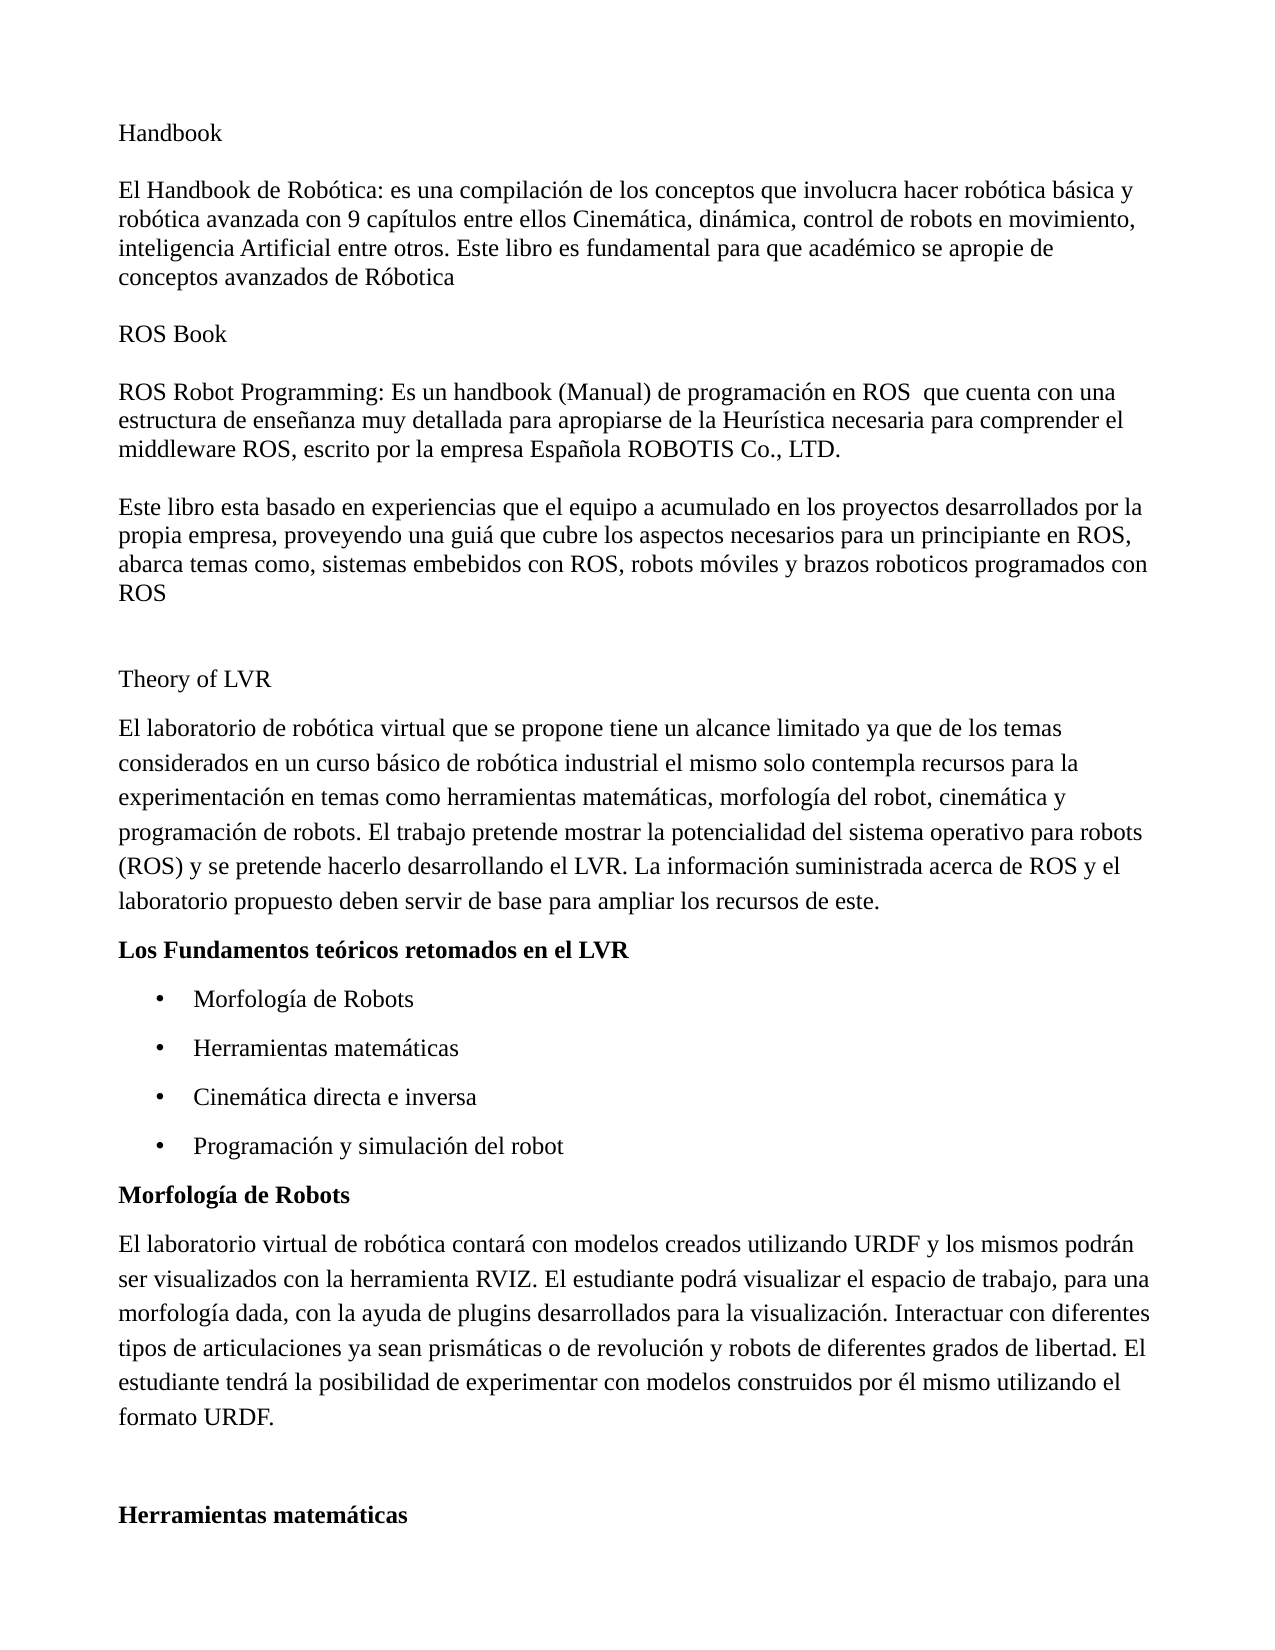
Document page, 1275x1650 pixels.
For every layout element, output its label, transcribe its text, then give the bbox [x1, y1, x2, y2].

text Theory of LVR [118, 664, 1157, 693]
text Este libro esta basado en experiencias que el equipo a acumulado en los proyectos desarrollados por la propia empresa, proveyendo una guiá que cubre los aspectos necesarios para un principiante en ROS, abarca temas como, sistemas embebidos con ROS, robots móviles y brazos roboticos programados con ROS [118, 492, 1157, 607]
text El laboratorio virtual de robótica contará con modelos creados utilizando URDF y los mismos podrán ser visualizados con la herramienta RVIZ. El estudiante podrá visualizar el espacio de trabajo, para una morfología dada, con la ayuda de plugins desarrollados para la visualización. Interactuar con diferentes tipos de articulaciones ya sean prismáticas o de revolución y robots de diferentes grados de libertad. El estudiante tendrá la posibilidad de experimentar con modelos construidos por él mismo utilizando el formato URDF. [118, 1229, 1157, 1430]
text Morfología de Robots [118, 1180, 1157, 1209]
text Los Fundamentos teóricos retomados en el LVR [118, 935, 1157, 964]
text El Handbook de Robótica: es una compilación de los conceptos que involucra hacer robótica básica y robótica avanzada con 9 capítulos entre ellos Cinemática, dinámica, control de robots en movimiento, inteligencia Artificial entre otros. Este libro es fundamental para que académico se apropie de conceptos avanzados de Róbotica [118, 176, 1157, 291]
list Herramientas matemáticas [156, 1033, 1157, 1062]
list Programación y simulación del robot [156, 1131, 1157, 1160]
text Herramientas matemáticas [118, 1500, 1157, 1528]
text El laboratorio de robótica virtual que se propone tiene un alcance limitado ya que de los temas considerados en un curso básico de robótica industrial el mismo solo contempla recursos para la experimentación en temas como herramientas matemáticas, morfología del robot, cinemática y programación de robots. El trabajo pretende mostrar la potencialidad del sistema operativo para robots (ROS) y se pretende hacerlo desarrollando el LVR. La información suministrada acerca de ROS y el laboratorio propuesto deben servir de base para ampliar los recursos de este. [118, 713, 1157, 914]
list Cinemática directa e inversa [156, 1082, 1157, 1111]
text ROS Book [118, 319, 1157, 348]
text ROS Robot Programming: Es un handbook (Manual) de programación en ROS que cuenta con una estructura de enseñanza muy detallada para apropiarse de la Heurística necesaria para comprender el middleware ROS, escrito por la empresa Española ROBOTIS Co., LTD. [118, 377, 1157, 463]
list Morfología de Robots [156, 984, 1157, 1013]
text Handbook [118, 118, 1157, 147]
